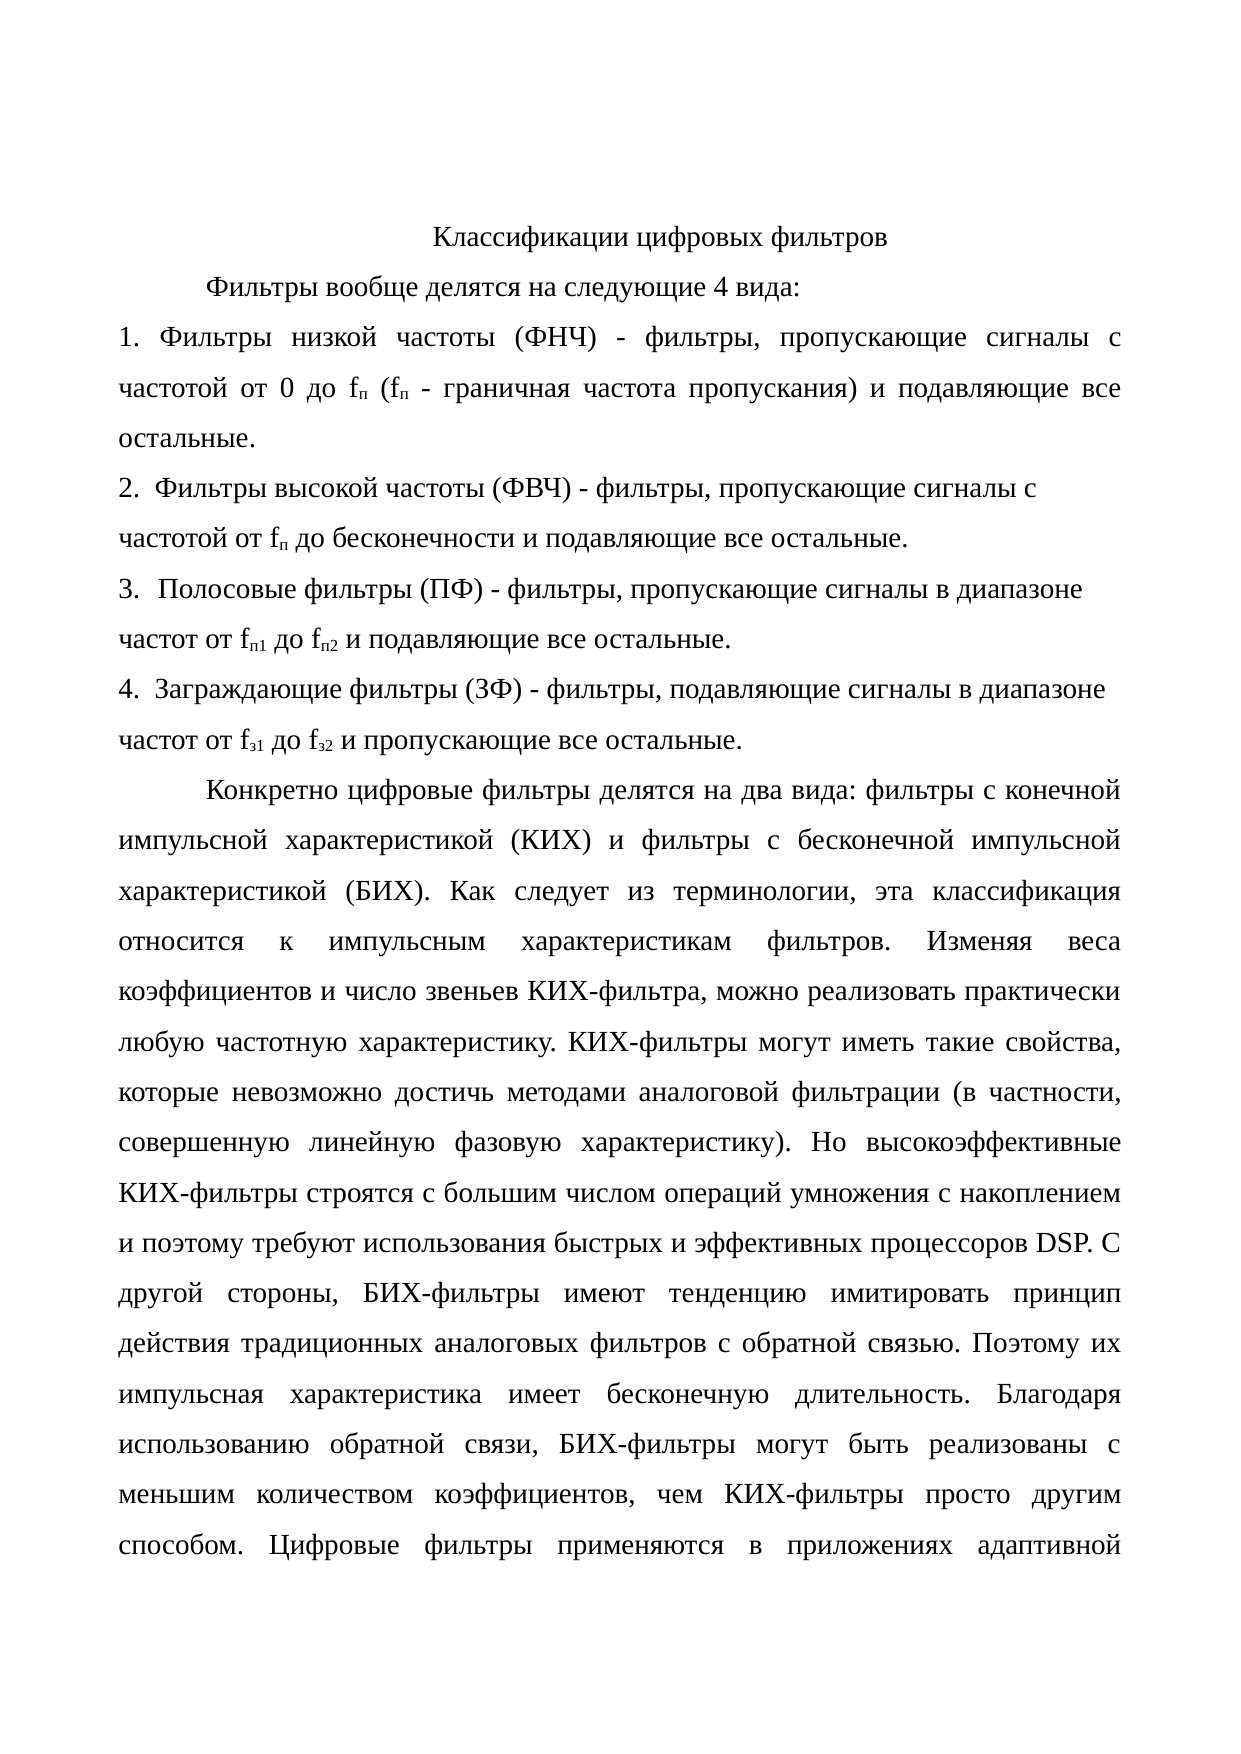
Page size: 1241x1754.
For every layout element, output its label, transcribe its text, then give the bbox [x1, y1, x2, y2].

text Конкретно цифровые фильтры делятся на два вида: фильтры с конечной импульсной характеристикой (КИХ) и фильтры с бесконечной импульсной характеристикой (БИХ). Как следует из терминологии, эта классификация относится к импульсным характеристикам фильтров. Изменяя веса коэффициентов и число звеньев КИХ-фильтра, можно реализовать практически любую частотную характеристику. КИХ-фильтры могут иметь такие свойства, которые невозможно достичь методами аналоговой фильтрации (в частности, совершенную линейную фазовую характеристику). Но высокоэффективные КИХ-фильтры строятся с большим числом операций умножения с накоплением и поэтому требуют использования быстрых и эффективных процессоров DSP. С другой стороны, БИХ-фильтры имеют тенденцию имитировать принцип действия традиционных аналоговых фильтров с обратной связью. Поэтому их импульсная характеристика имеет бесконечную длительность. Благодаря использованию обратной связи, БИХ-фильтры могут быть реализованы с меньшим количеством коэффициентов, чем КИХ-фильтры просто другим способом. Цифровые фильтры применяются в приложениях адаптивной [118, 772, 1122, 1560]
list Фильтры высокой частоты (ФВЧ) - фильтры, пропускающие сигналы с частотой от fп до бесконечности и подавляющие все остальные. [118, 470, 1122, 554]
list Полосовые фильтры (ПФ) - фильтры, пропускающие сигналы в диапазоне частот от fп1 до fп2 и подавляющие все остальные. [118, 571, 1122, 655]
list Заграждающие фильтры (ЗФ) - фильтры, подавляющие сигналы в диапазоне частот от fз1 до fз2 и пропускающие все остальные. [118, 672, 1122, 755]
text Классификации цифровых фильтров [118, 219, 1122, 252]
list Фильтры низкой частоты (ФНЧ) - фильтры, пропускающие сигналы с частотой от 0 до fп (fп - граничная частота пропускания) и подавляющие все остальные. [118, 319, 1122, 453]
text Фильтры вообще делятся на следующие 4 вида: [118, 269, 1122, 303]
